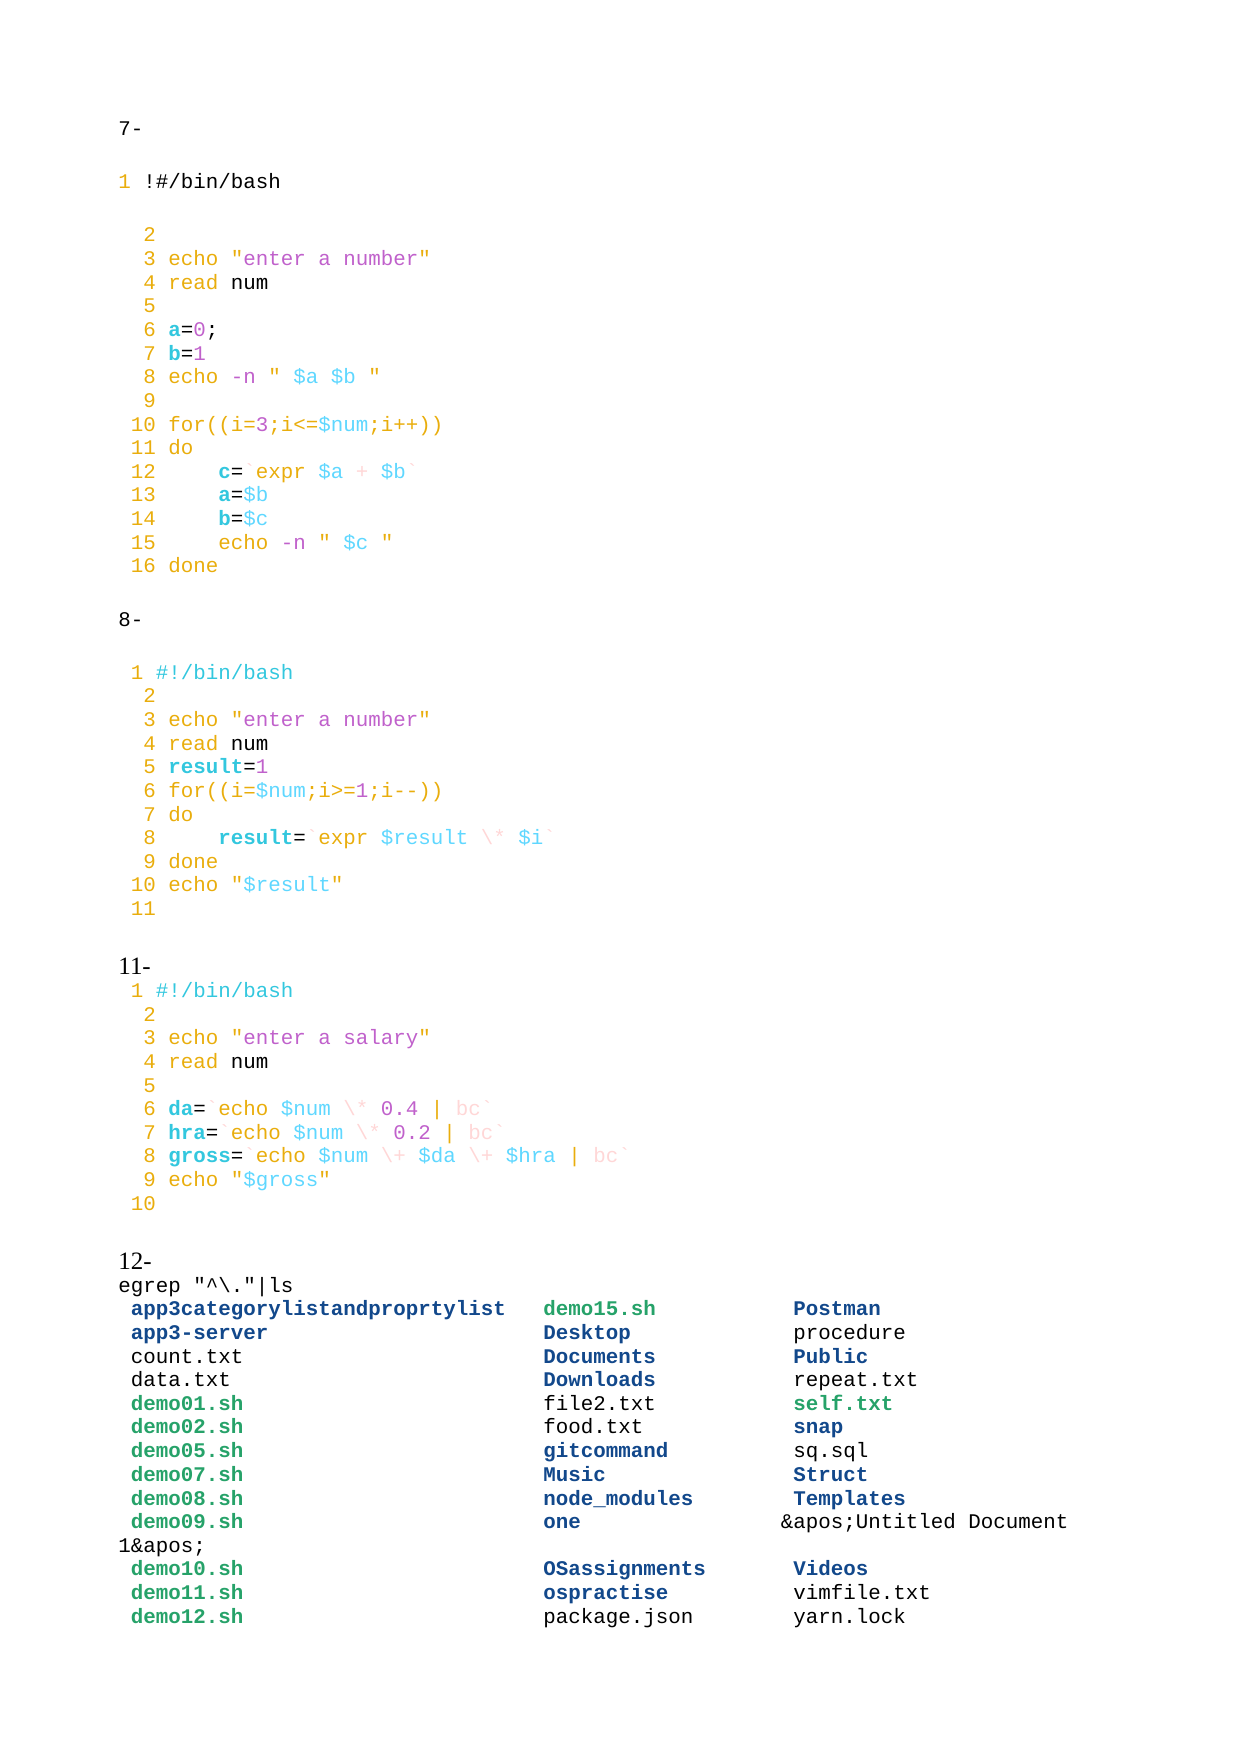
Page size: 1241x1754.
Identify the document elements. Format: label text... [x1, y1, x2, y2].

text 7 hra=`echo $num \* 0.2 | bc` [118, 1122, 1122, 1146]
text data.txt Downloads repeat.txt [118, 1369, 1122, 1393]
text 11 [118, 898, 1122, 922]
text egrep "^\."|ls [118, 1275, 1122, 1298]
text 6 for((i=$num;i>=1;i--)) [118, 780, 1122, 803]
text 4 read num [118, 1051, 1122, 1074]
text demo05.sh gitcommand sq.sql [118, 1440, 1122, 1464]
text 1 !#/bin/bash [118, 171, 1122, 195]
text 12- [118, 1246, 1122, 1275]
text 8 result=`expr $result \* $i` [118, 827, 1122, 851]
text 7 do [118, 803, 1122, 827]
text 5 [118, 1074, 1122, 1098]
text 14 b=$c [118, 508, 1122, 532]
text 4 read num [118, 733, 1122, 756]
text 3 echo "enter a number" [118, 248, 1122, 272]
text 3 echo "enter a salary" [118, 1027, 1122, 1051]
text 1 #!/bin/bash [118, 980, 1122, 1004]
text 13 a=$b [118, 484, 1122, 508]
text 2 [118, 1004, 1122, 1027]
text 2 [118, 224, 1122, 248]
text 8 echo -n " $a $b " [118, 366, 1122, 390]
text 9 echo "$gross" [118, 1169, 1122, 1193]
text 11- [118, 951, 1122, 980]
text 8 gross=`echo $num \+ $da \+ $hra | bc` [118, 1146, 1122, 1169]
text app3categorylistandproprtylist demo15.sh Postman [118, 1298, 1122, 1322]
text 6 a=0; [118, 319, 1122, 343]
text 3 echo "enter a number" [118, 709, 1122, 733]
text app3-server Desktop procedure [118, 1322, 1122, 1346]
text demo10.sh OSassignments Videos [118, 1558, 1122, 1582]
text demo01.sh file2.txt self.txt [118, 1393, 1122, 1417]
text demo11.sh ospractise vimfile.txt [118, 1582, 1122, 1606]
text demo08.sh node_modules Templates [118, 1487, 1122, 1511]
text 4 read num [118, 272, 1122, 295]
text 10 echo "$result" [118, 874, 1122, 898]
text 5 [118, 295, 1122, 319]
text 16 done [118, 555, 1122, 579]
text count.txt Documents Public [118, 1346, 1122, 1369]
text 7 b=1 [118, 343, 1122, 366]
text 10 for((i=3;i<=$num;i++)) [118, 413, 1122, 437]
text 1 #!/bin/bash [118, 662, 1122, 685]
text 2 [118, 685, 1122, 709]
text demo12.sh package.json yarn.lock [118, 1606, 1122, 1629]
text 12 c=`expr $a + $b` [118, 461, 1122, 484]
text 8- [118, 608, 1122, 632]
text demo09.sh one &apos;Untitled Document 1&apos; [118, 1511, 1122, 1558]
text 9 [118, 390, 1122, 413]
text 6 da=`echo $num \* 0.4 | bc` [118, 1098, 1122, 1122]
text 9 done [118, 851, 1122, 874]
text 7- [118, 118, 1122, 142]
text demo02.sh food.txt snap [118, 1417, 1122, 1440]
text 5 result=1 [118, 756, 1122, 780]
text 10 [118, 1193, 1122, 1216]
text demo07.sh Music Struct [118, 1464, 1122, 1487]
text 11 do [118, 437, 1122, 461]
text 15 echo -n " $c " [118, 532, 1122, 555]
